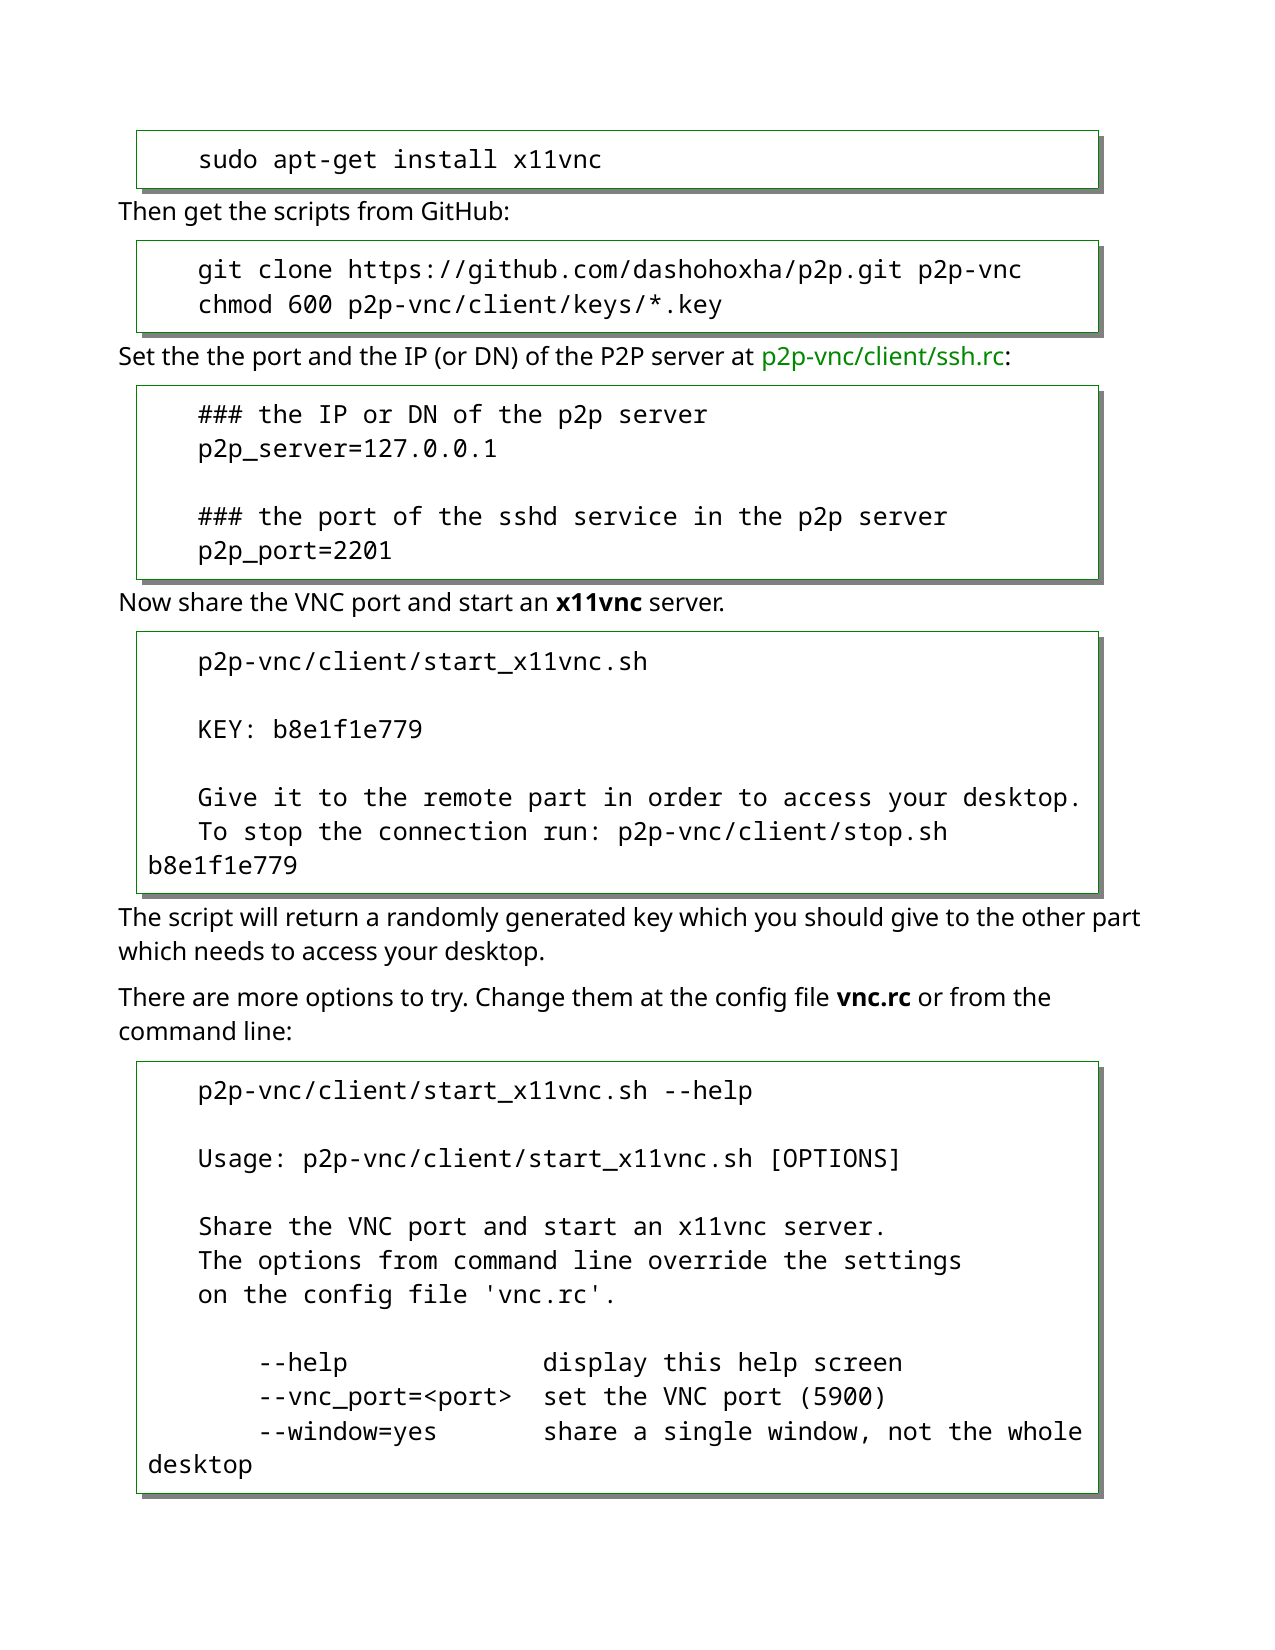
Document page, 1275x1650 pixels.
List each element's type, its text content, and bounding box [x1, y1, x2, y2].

text p2p_server=127.0.0.1 [137, 419, 1098, 453]
text The options from command line override the settings [137, 1231, 1098, 1265]
text KEY: b8e1f1e779 [137, 699, 1098, 733]
text The script will return a randomly generated key which you should give to the other part which needs to access your desktop. [118, 899, 1157, 967]
text sudo apt-get install x11vnc [137, 131, 1098, 188]
text There are more options to try. Change them at the config file vnc.rc or from the command line: [118, 980, 1157, 1048]
text on the config file 'vnc.rc'. [137, 1265, 1098, 1299]
text chmod 600 p2p-vnc/client/keys/*.key [137, 274, 1098, 332]
text Give it to the remote part in order to access your desktop. [137, 767, 1098, 802]
text Share the VNC port and start an x11vnc server. [137, 1197, 1098, 1231]
text Set the the port and the IP (or DN) of the P2P server at p2p-vnc/client/ssh.rc: [118, 338, 1157, 372]
text ### the IP or DN of the p2p server [137, 386, 1098, 419]
text p2p-vnc/client/start_x11vnc.sh [137, 632, 1098, 665]
text To stop the connection run: p2p-vnc/client/stop.sh b8e1f1e779 [137, 802, 1098, 893]
text p2p-vnc/client/start_x11vnc.sh --help [137, 1062, 1098, 1095]
text Then get the scripts from GitHub: [118, 194, 1157, 228]
text p2p_port=2201 [137, 521, 1098, 579]
text --window=yes share a single window, not the whole desktop [137, 1401, 1098, 1493]
text ### the port of the sshd service in the p2p server [137, 487, 1098, 521]
text git clone https://github.com/dashohoxha/p2p.git p2p-vnc [137, 241, 1098, 274]
text Usage: p2p-vnc/client/start_x11vnc.sh [OPTIONS] [137, 1129, 1098, 1163]
text --help display this help screen [137, 1333, 1098, 1367]
text --vnc_port=<port> set the VNC port (5900) [137, 1367, 1098, 1401]
text Now share the VNC port and start an x11vnc server. [118, 585, 1157, 619]
